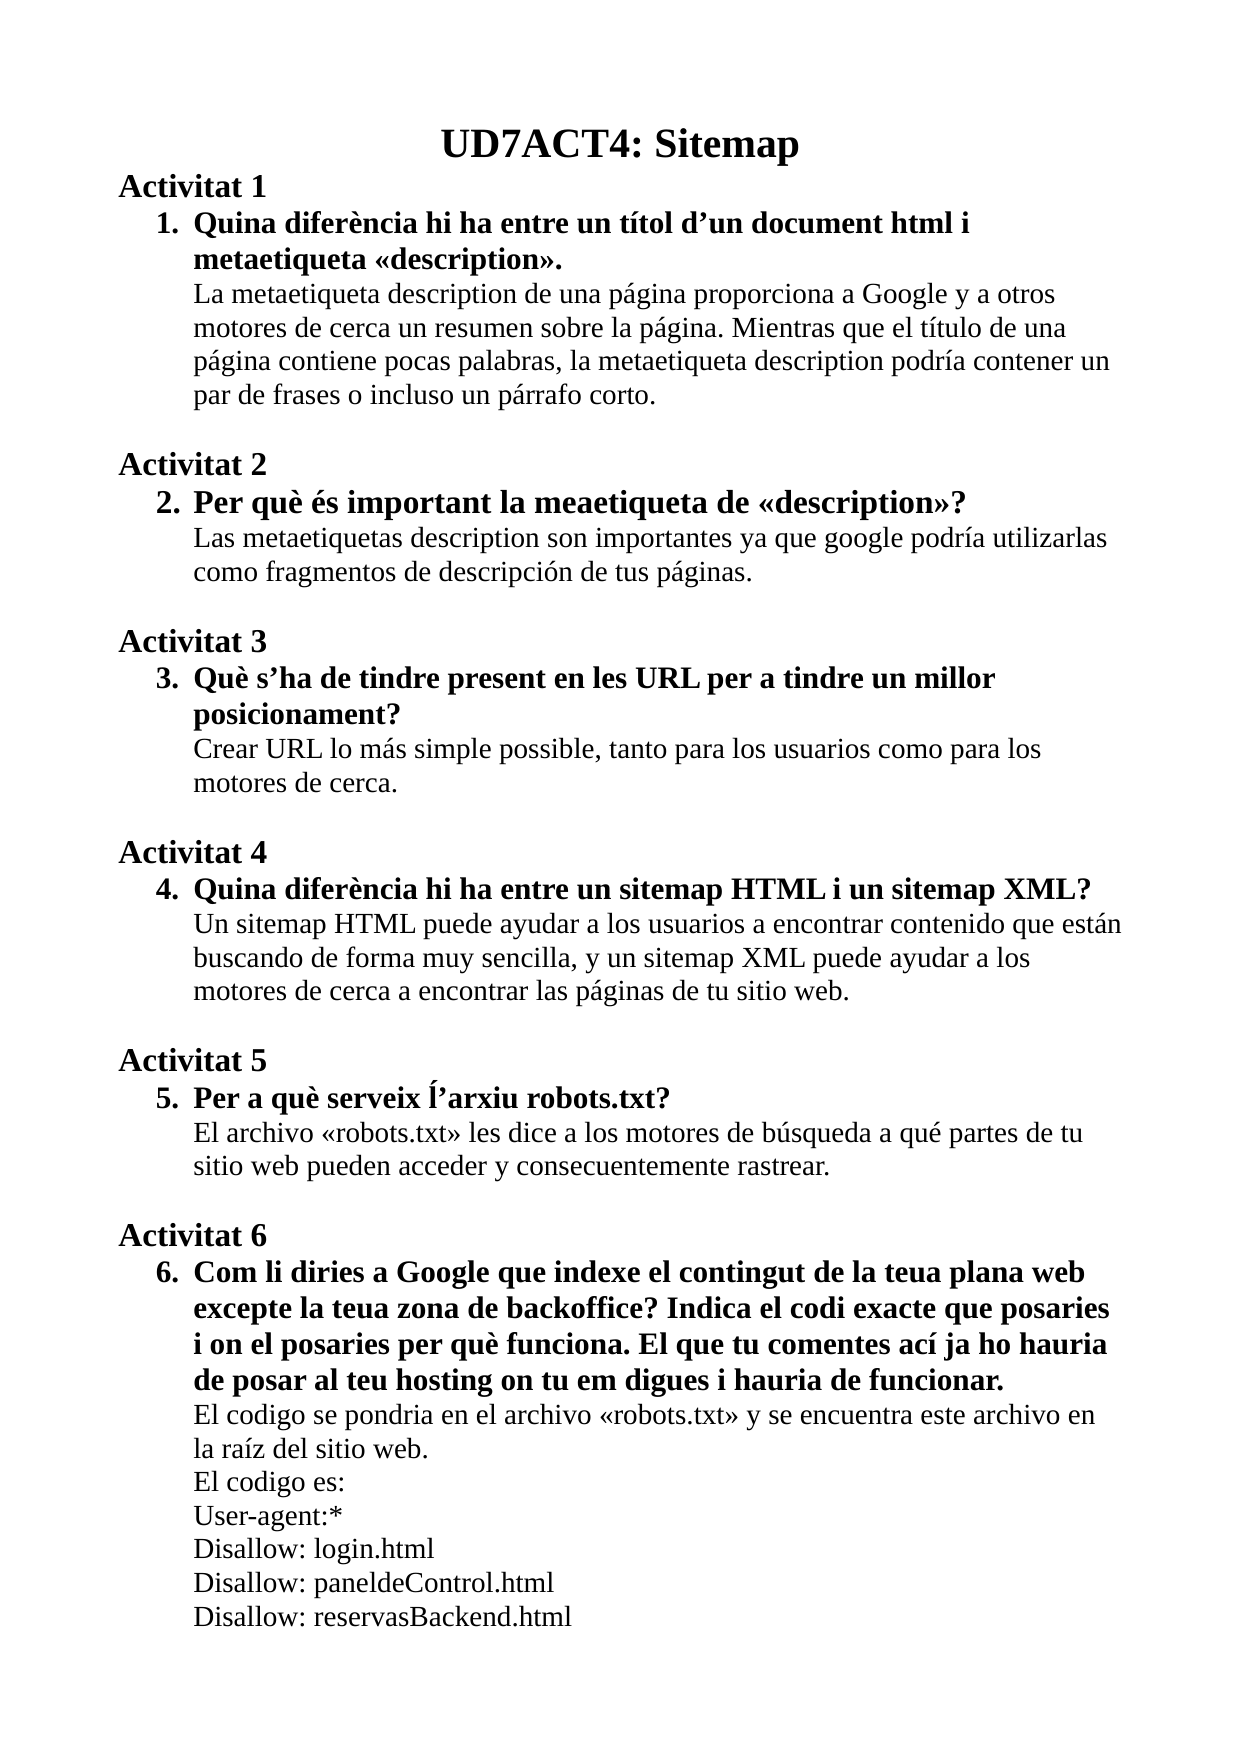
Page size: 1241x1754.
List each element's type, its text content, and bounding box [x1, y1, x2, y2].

list Las metaetiquetas description son importantes ya que google podría utilizarlas como fragmentos de descripción de tus páginas. [156, 521, 1122, 588]
list La metaetiqueta description de una página proporciona a Google y a otros motores de cerca un resumen sobre la página. Mientras que el título de una página contiene pocas palabras, la metaetiqueta description podría contener un par de frases o incluso un párrafo corto. [156, 276, 1122, 410]
list Per a què serveix ĺ’arxiu robots.txt? [156, 1079, 1122, 1115]
text Activitat 1 [118, 166, 1122, 204]
list User-agent:* [156, 1498, 1122, 1532]
list Disallow: login.html [156, 1532, 1122, 1565]
text UD7ACT4: Sitemap [118, 118, 1122, 166]
text Activitat 6 [118, 1215, 1122, 1254]
list El codigo se pondria en el archivo «robots.txt» y se encuentra este archivo en la raíz del sitio web. [156, 1397, 1122, 1464]
text Activitat 4 [118, 832, 1122, 870]
text Activitat 3 [118, 621, 1122, 659]
text Activitat 5 [118, 1041, 1122, 1079]
text Activitat 2 [118, 444, 1122, 482]
list Quina diferència hi ha entre un sitemap HTML i un sitemap XML? [156, 870, 1122, 906]
list Crear URL lo más simple possible, tanto para los usuarios como para los motores de cerca. [156, 731, 1122, 798]
list El codigo es: [156, 1464, 1122, 1498]
list Quina diferència hi ha entre un títol d’un document html i metaetiqueta «description». [156, 204, 1122, 276]
list Disallow: reservasBackend.html [156, 1599, 1122, 1632]
list Per què és important la meaetiqueta de «description»? [156, 482, 1122, 521]
list Disallow: paneldeControl.html [156, 1565, 1122, 1599]
list Què s’ha de tindre present en les URL per a tindre un millor posicionament? [156, 659, 1122, 731]
list El archivo «robots.txt» les dice a los motores de búsqueda a qué partes de tu sitio web pueden acceder y consecuentemente rastrear. [156, 1115, 1122, 1182]
list Com li diries a Google que indexe el contingut de la teua plana web excepte la teua zona de backoffice? Indica el codi exacte que posaries i on el posaries per què funciona. El que tu comentes ací ja ho hauria de posar al teu hosting on tu em digues i hauria de funcionar. [156, 1254, 1122, 1397]
list Un sitemap HTML puede ayudar a los usuarios a encontrar contenido que están buscando de forma muy sencilla, y un sitemap XML puede ayudar a los motores de cerca a encontrar las páginas de tu sitio web. [156, 906, 1122, 1007]
